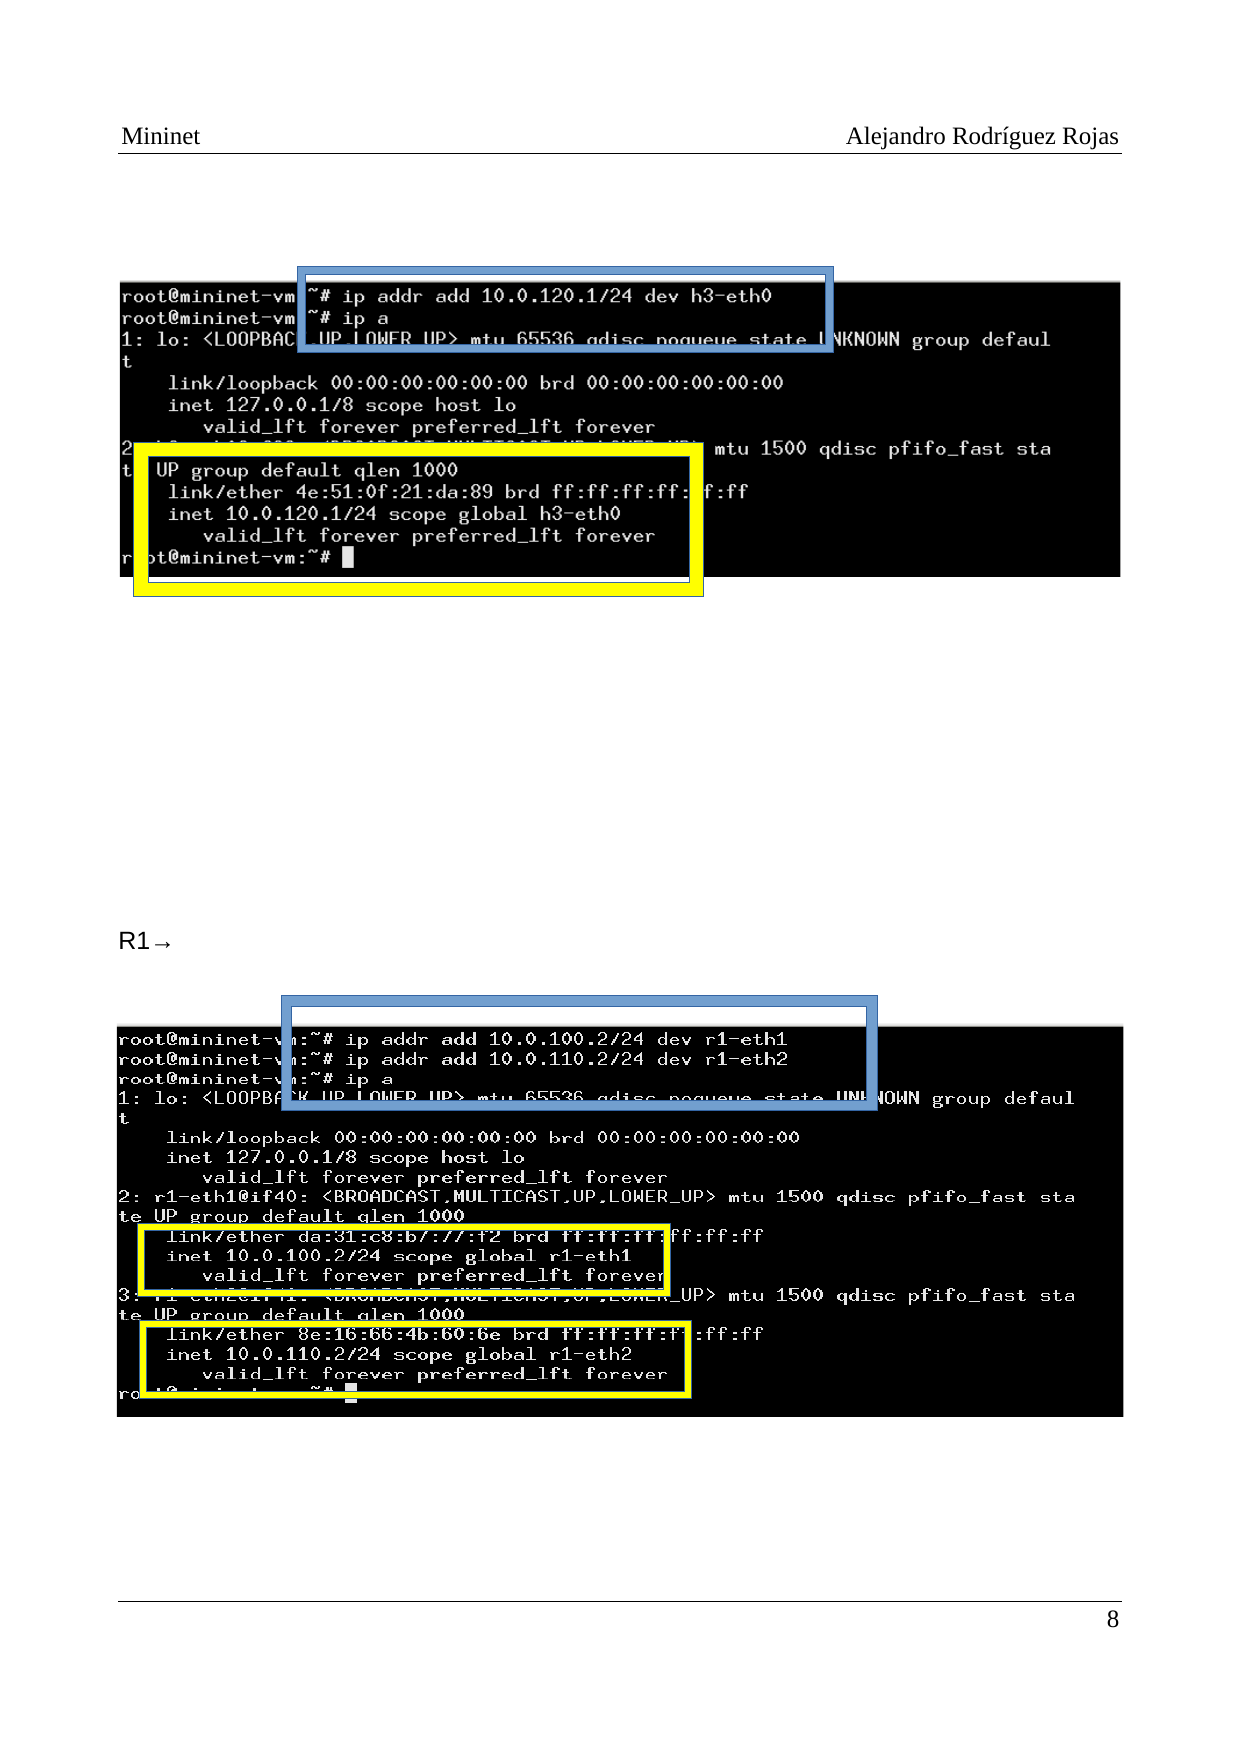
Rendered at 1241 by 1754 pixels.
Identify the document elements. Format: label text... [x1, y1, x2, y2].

picture [306, 280, 825, 344]
picture [116, 1023, 1124, 1235]
picture [292, 1023, 866, 1100]
picture [145, 1231, 663, 1235]
text R1→ [118, 926, 1122, 954]
picture [119, 280, 1121, 356]
